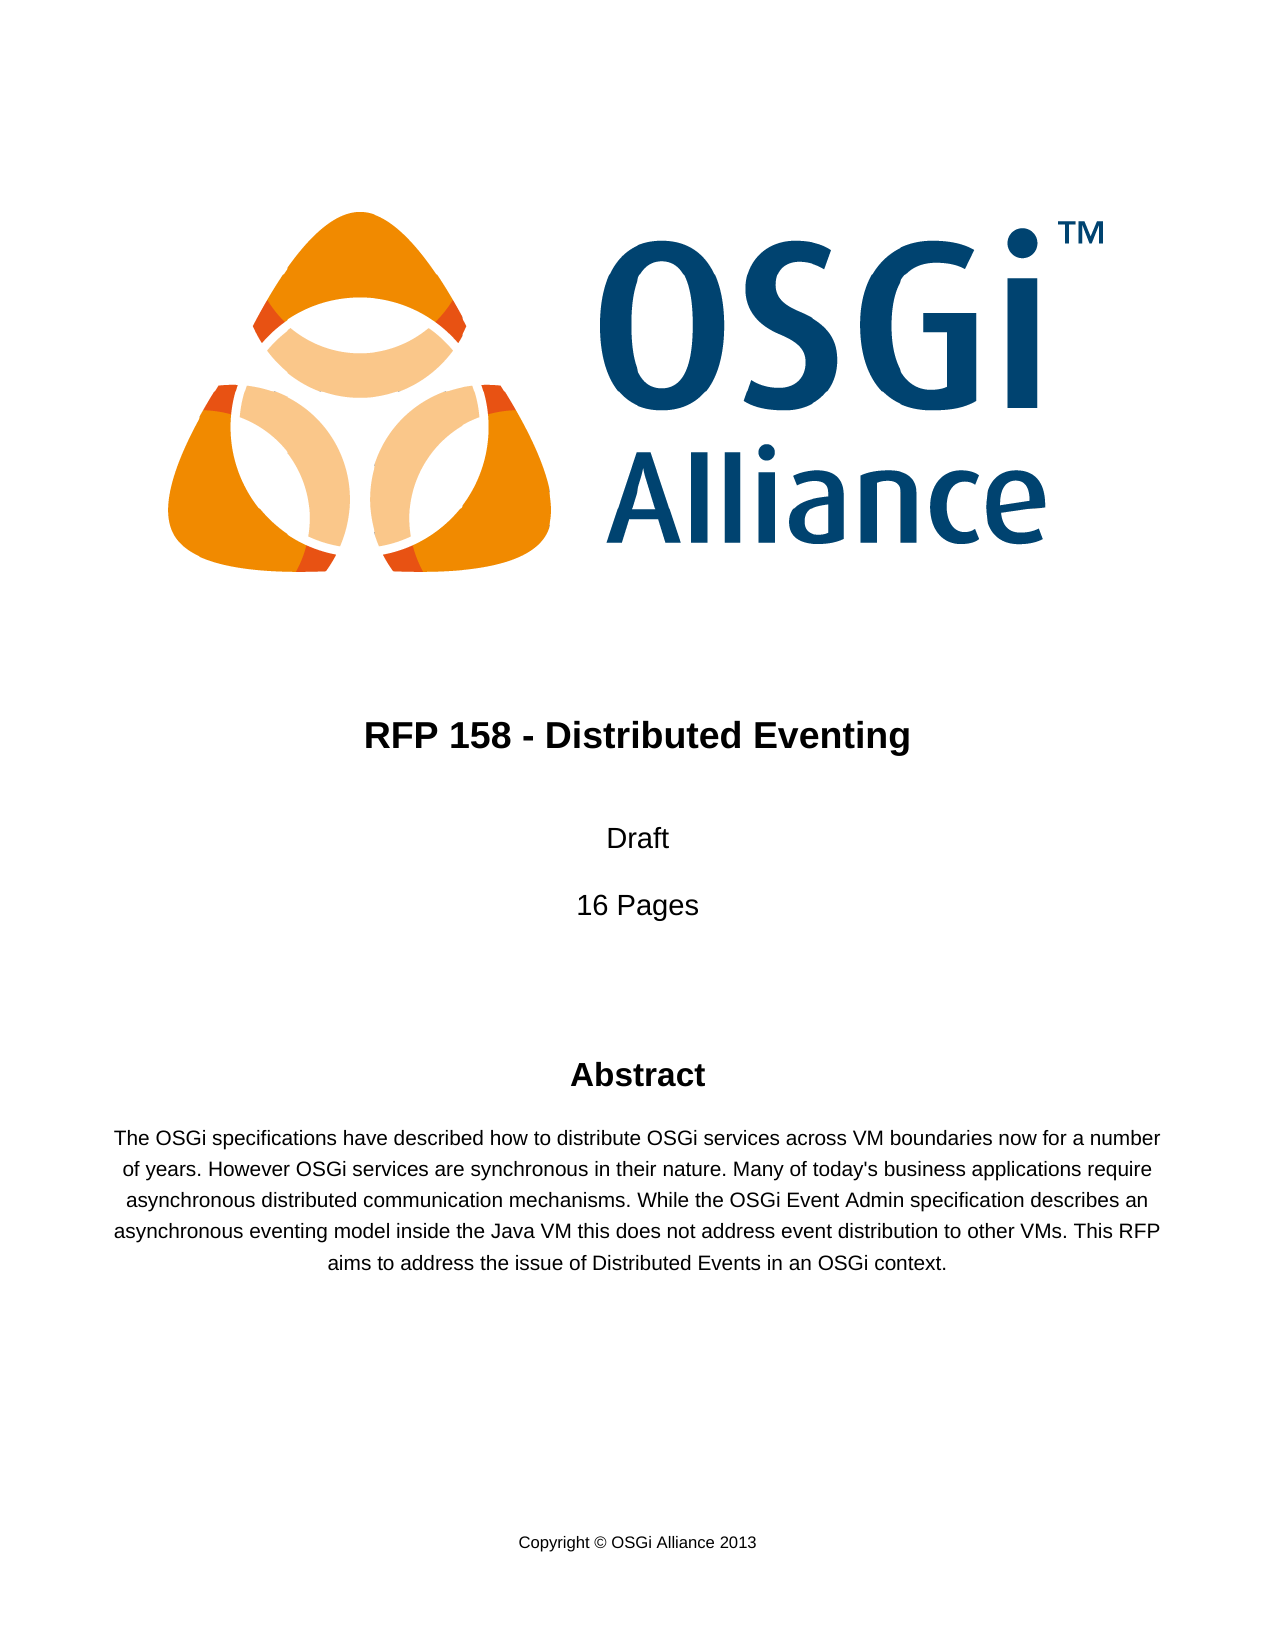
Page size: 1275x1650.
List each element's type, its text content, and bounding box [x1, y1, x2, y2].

text The OSGi specifications have described how to distribute OSGi services across VM boundaries now for a number of years. However OSGi services are synchronous in their nature. Many of today's business applications require asynchronous distributed communication mechanisms. While the OSGi Event Admin specification describes an asynchronous eventing model inside the Java VM this does not address event distribution to other VMs. This RFP aims to address the issue of Distributed Events in an OSGi context. [112, 1118, 1162, 1274]
title RFP 158 - Distributed Eventing [112, 714, 1162, 757]
picture [112, 158, 1163, 626]
title Draft 16 Pages [112, 821, 1162, 922]
text Abstract [112, 1055, 1162, 1093]
